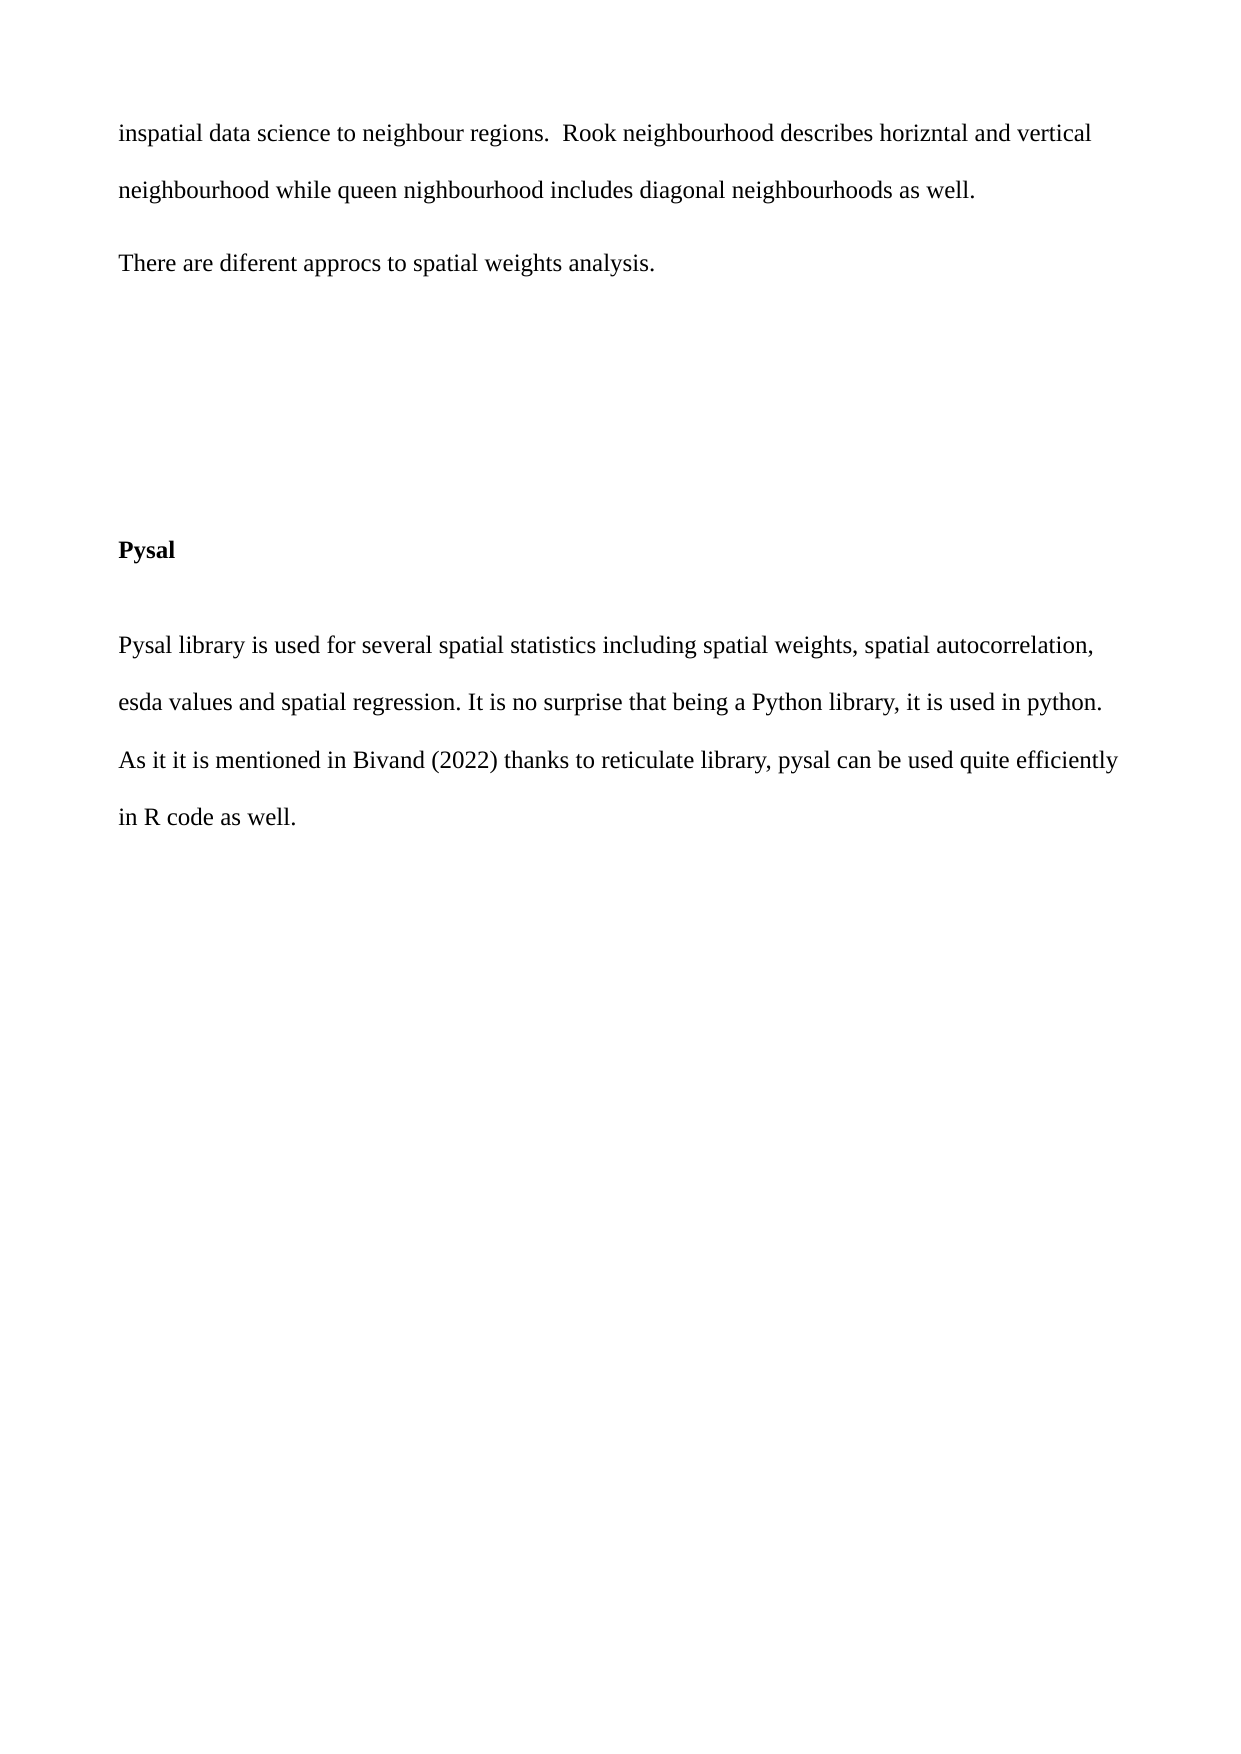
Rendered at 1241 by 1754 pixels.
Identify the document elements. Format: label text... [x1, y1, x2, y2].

text There are diferent approcs to spatial weights analysis. [118, 248, 1122, 276]
text Pysal library is used for several spatial statistics including spatial weights, spatial autocorrelation, esda values and spatial regression. It is no surprise that being a Python library, it is used in python. As it it is mentioned in Bivand (2022) thanks to reticulate library, pysal can be used quite efficiently in R code as well. [118, 630, 1122, 831]
text Pysal [118, 535, 1122, 563]
text inspatial data science to neighbour regions. Rook neighbourhood describes horizntal and vertical neighbourhood while queen nighbourhood includes diagonal neighbourhoods as well. [118, 118, 1122, 204]
